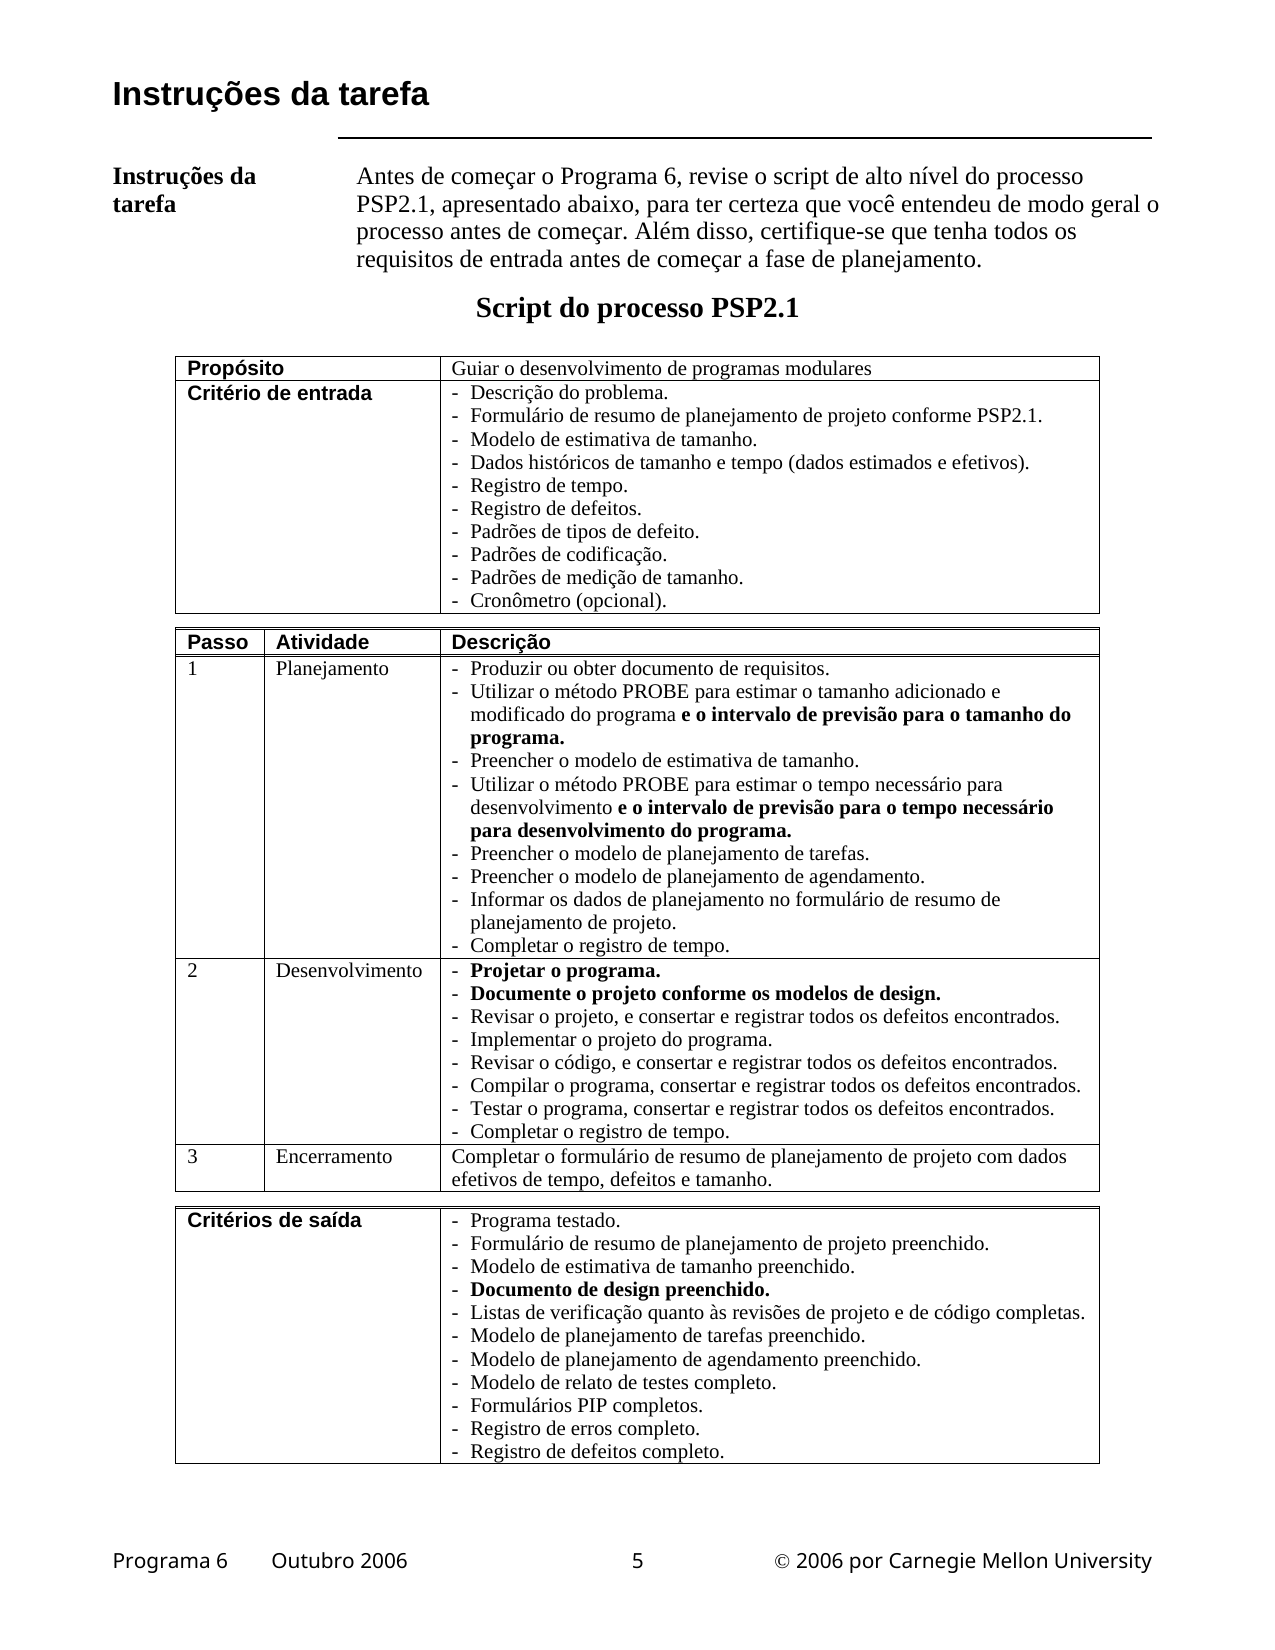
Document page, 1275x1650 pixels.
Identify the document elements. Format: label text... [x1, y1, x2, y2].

text Script do processo PSP2.1 [112, 291, 1162, 323]
table_header Instruções da tarefa [94, 162, 337, 273]
table_cell Produzir ou obter documento de requisitos. Utilizar o método PROBE para estimar o tamanho adicionado e modificado do programa e o intervalo de previsão para o tamanho do programa. Preencher o modelo de estimativa de tamanho. Utilizar o método PROBE para estimar o tempo necessário para desenvolvimento e o intervalo de previsão para o tempo necessário para desenvolvimento do programa. Preencher o modelo de planejamento de tarefas. Preencher o modelo de planejamento de agendamento. Informar os dados de planejamento no formulário de resumo de planejamento de projeto. Completar o registro de tempo. [441, 657, 1099, 957]
table_cell Projetar o programa. Documente o projeto conforme os modelos de design. Revisar o projeto, e consertar e registrar todos os defeitos encontrados. Implementar o projeto do programa. Revisar o código, e consertar e registrar todos os defeitos encontrados. Compilar o programa, consertar e registrar todos os defeitos encontrados. Testar o programa, consertar e registrar todos os defeitos encontrados. Completar o registro de tempo. [441, 959, 1099, 1143]
table_header Descrição [441, 630, 1099, 654]
subtitle Instruções da tarefa [112, 75, 1275, 112]
table_cell 2 [176, 959, 264, 1143]
table_cell Encerramento [265, 1145, 440, 1191]
table_header Guiar o desenvolvimento de programas modulares [441, 357, 1099, 380]
table_header Antes de começar o Programa 6, revise o script de alto nível do processo PSP2.1, apresentado abaixo, para ter certeza que você entendeu de modo geral o processo antes de começar. Além disso, certifique-se que tenha todos os requisitos de entrada antes de começar a fase de planejamento. [338, 162, 1181, 273]
table_cell Planejamento [265, 657, 440, 957]
table_header Atividade [265, 630, 440, 654]
table_cell Completar o formulário de resumo de planejamento de projeto com dados efetivos de tempo, defeitos e tamanho. [441, 1145, 1099, 1191]
table_header Passo [176, 630, 264, 654]
table_cell Descrição do problema. Formulário de resumo de planejamento de projeto conforme PSP2.1. Modelo de estimativa de tamanho. Dados históricos de tamanho e tempo (dados estimados e efetivos). Registro de tempo. Registro de defeitos. Padrões de tipos de defeito. Padrões de codificação. Padrões de medição de tamanho. Cronômetro (opcional). [441, 381, 1099, 612]
table_header Propósito [176, 357, 440, 380]
table_cell 1 [176, 657, 264, 957]
table_cell 3 [176, 1145, 264, 1191]
table_header Critérios de saída [176, 1209, 440, 1463]
table_header Programa testado. Formulário de resumo de planejamento de projeto preenchido. Modelo de estimativa de tamanho preenchido. Documento de design preenchido. Listas de verificação quanto às revisões de projeto e de código completas. Modelo de planejamento de tarefas preenchido. Modelo de planejamento de agendamento preenchido. Modelo de relato de testes completo. Formulários PIP completos. Registro de erros completo. Registro de defeitos completo. [441, 1209, 1099, 1463]
table_cell Desenvolvimento [265, 959, 440, 1143]
table_cell Critério de entrada [176, 381, 440, 612]
